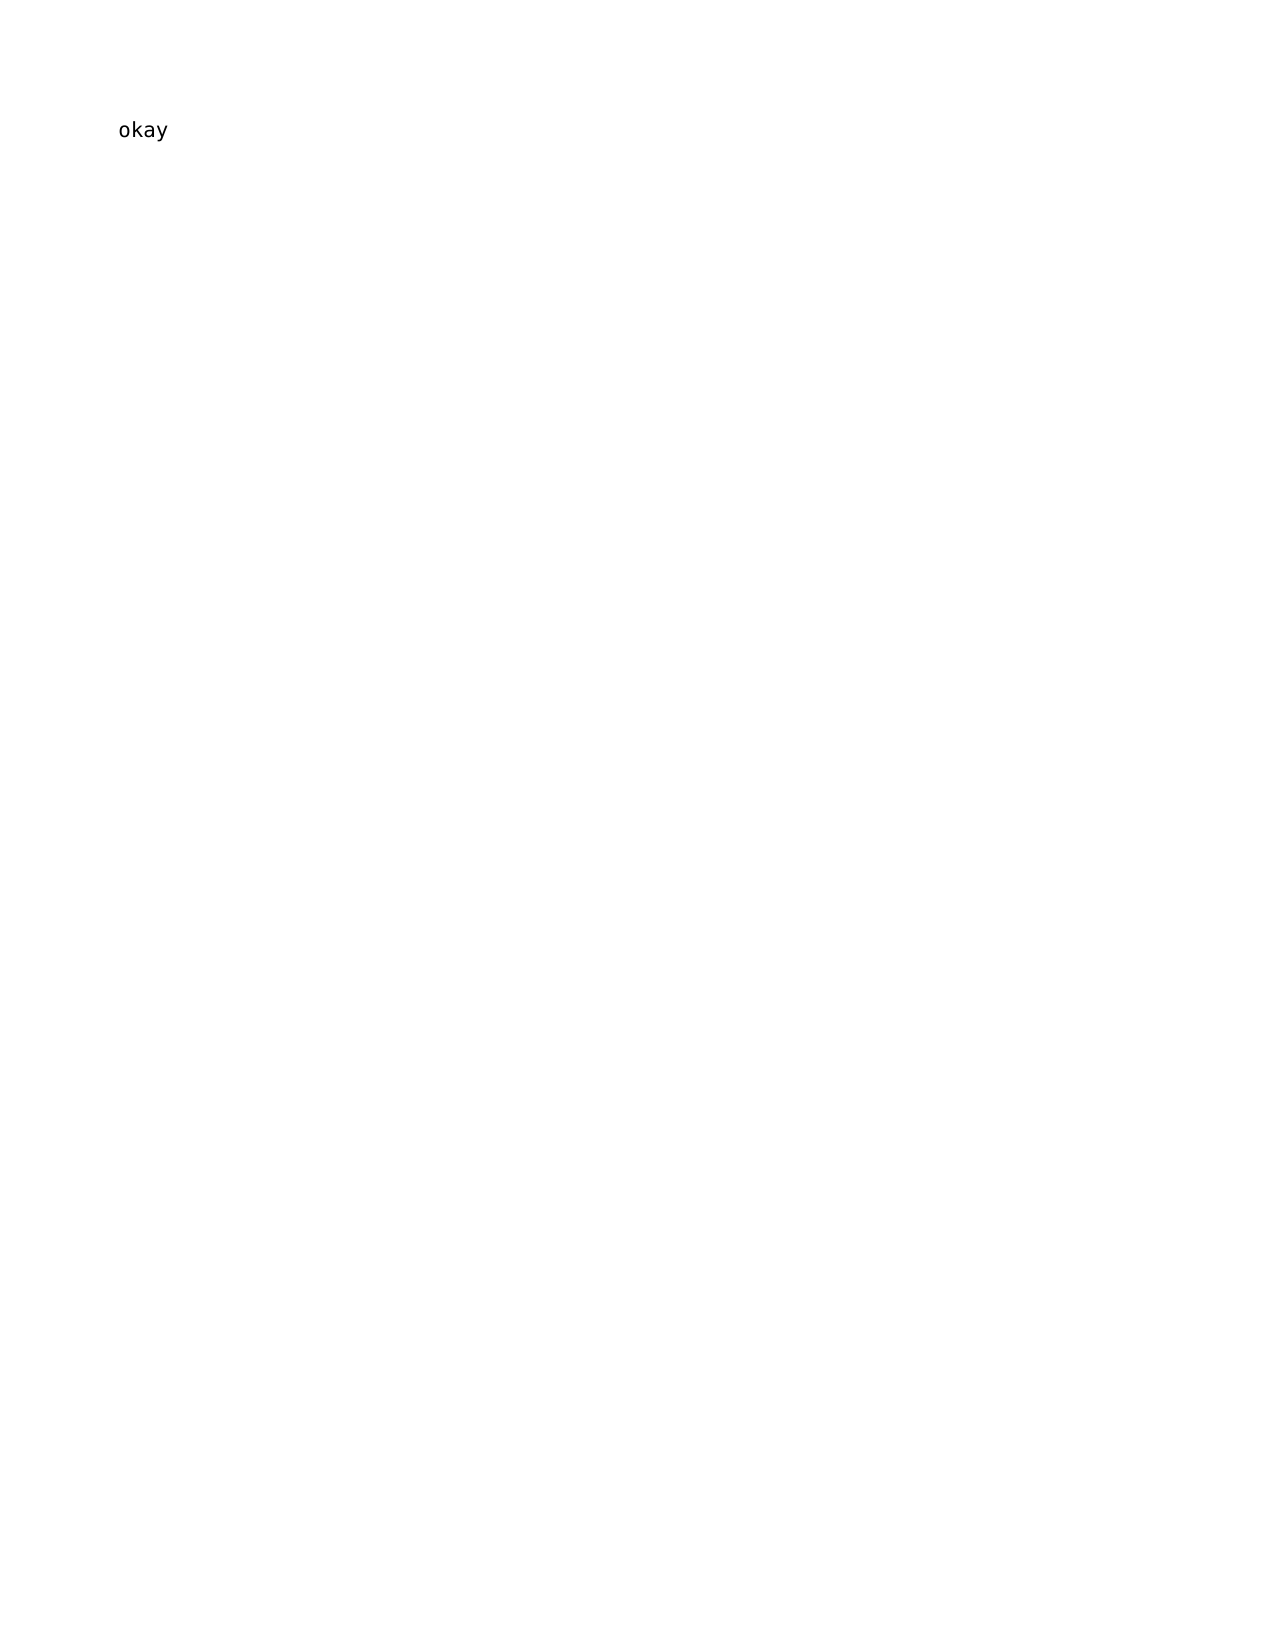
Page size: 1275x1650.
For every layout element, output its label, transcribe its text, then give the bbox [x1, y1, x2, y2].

text okay [118, 118, 1157, 142]
